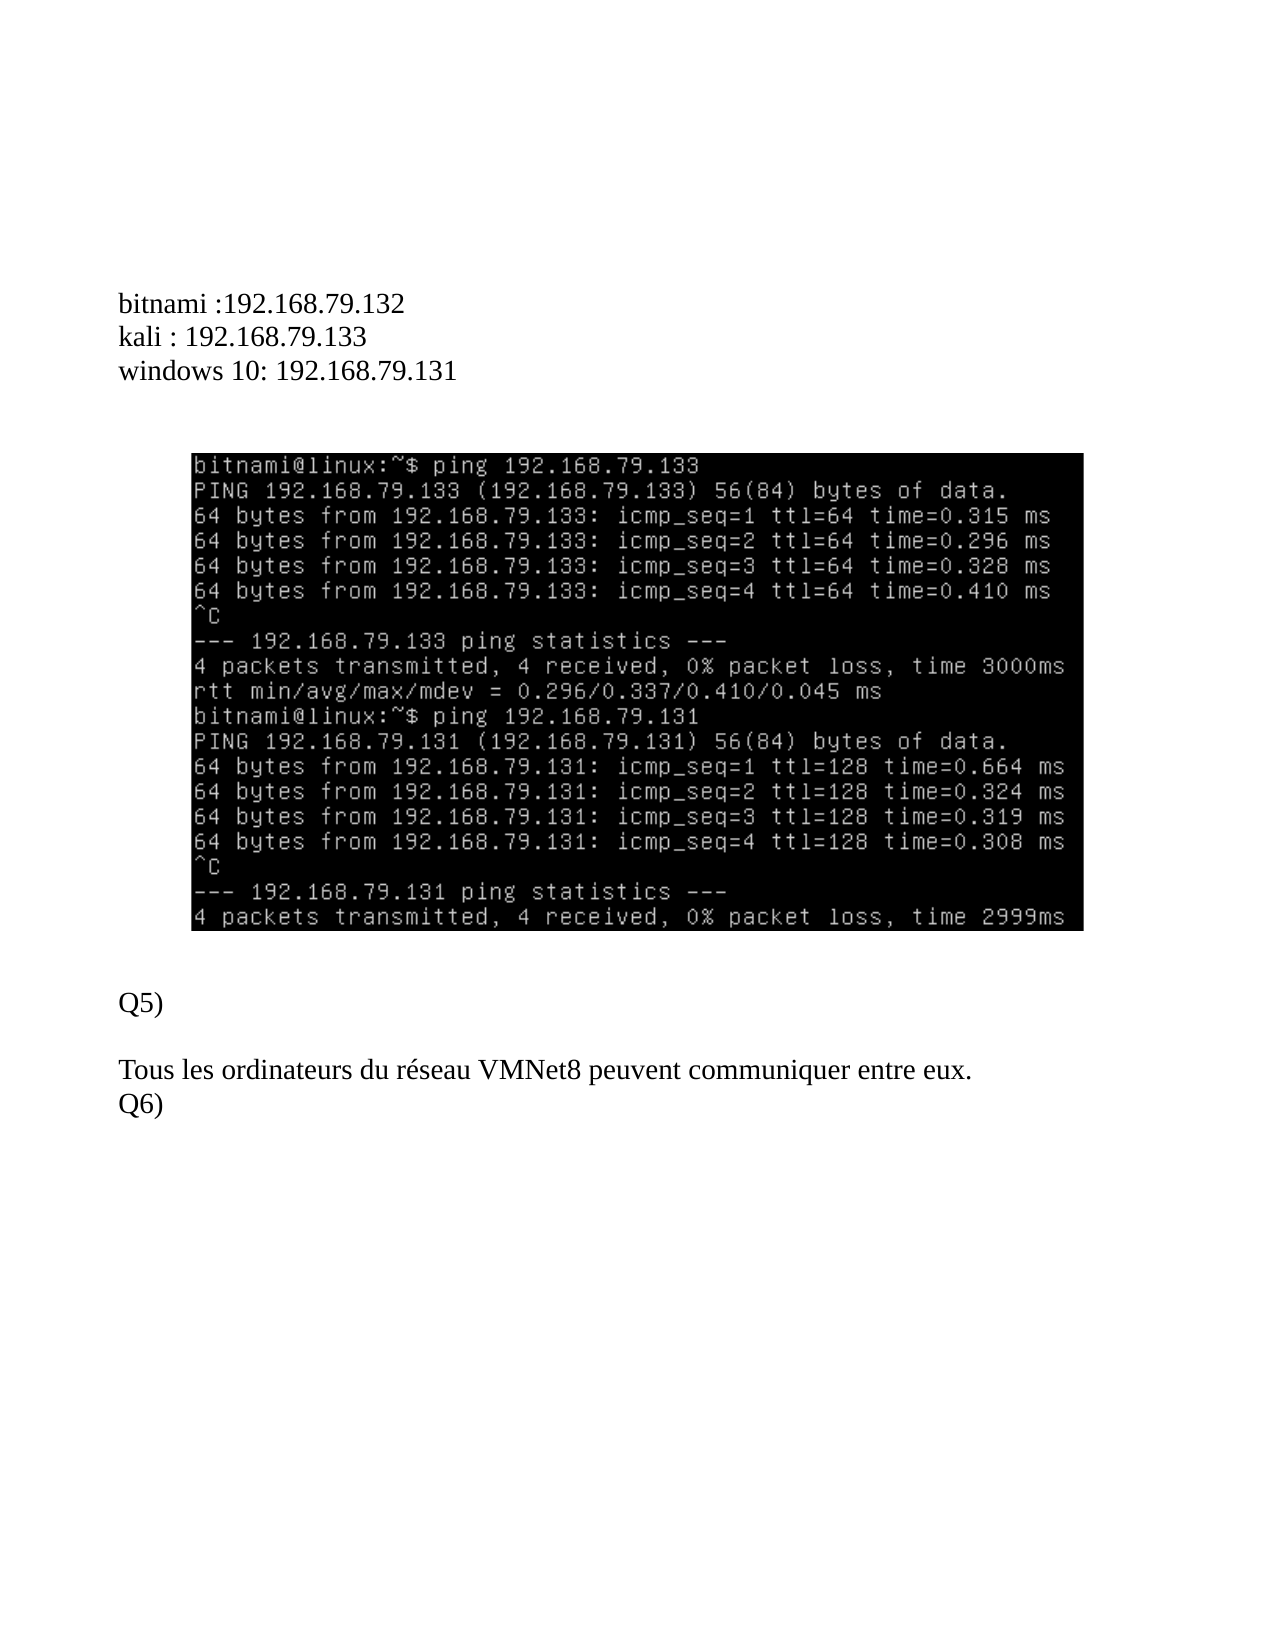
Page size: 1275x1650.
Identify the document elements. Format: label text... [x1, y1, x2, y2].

text kali : 192.168.79.133 [118, 319, 1157, 353]
text windows 10: 192.168.79.131 [118, 353, 1157, 386]
text bitnami :192.168.79.132 [118, 286, 1157, 319]
text Q6) [118, 1086, 1157, 1119]
text Tous les ordinateurs du réseau VMNet8 peuvent communiquer entre eux. [118, 1052, 1157, 1086]
text Q5) [118, 985, 1157, 1019]
